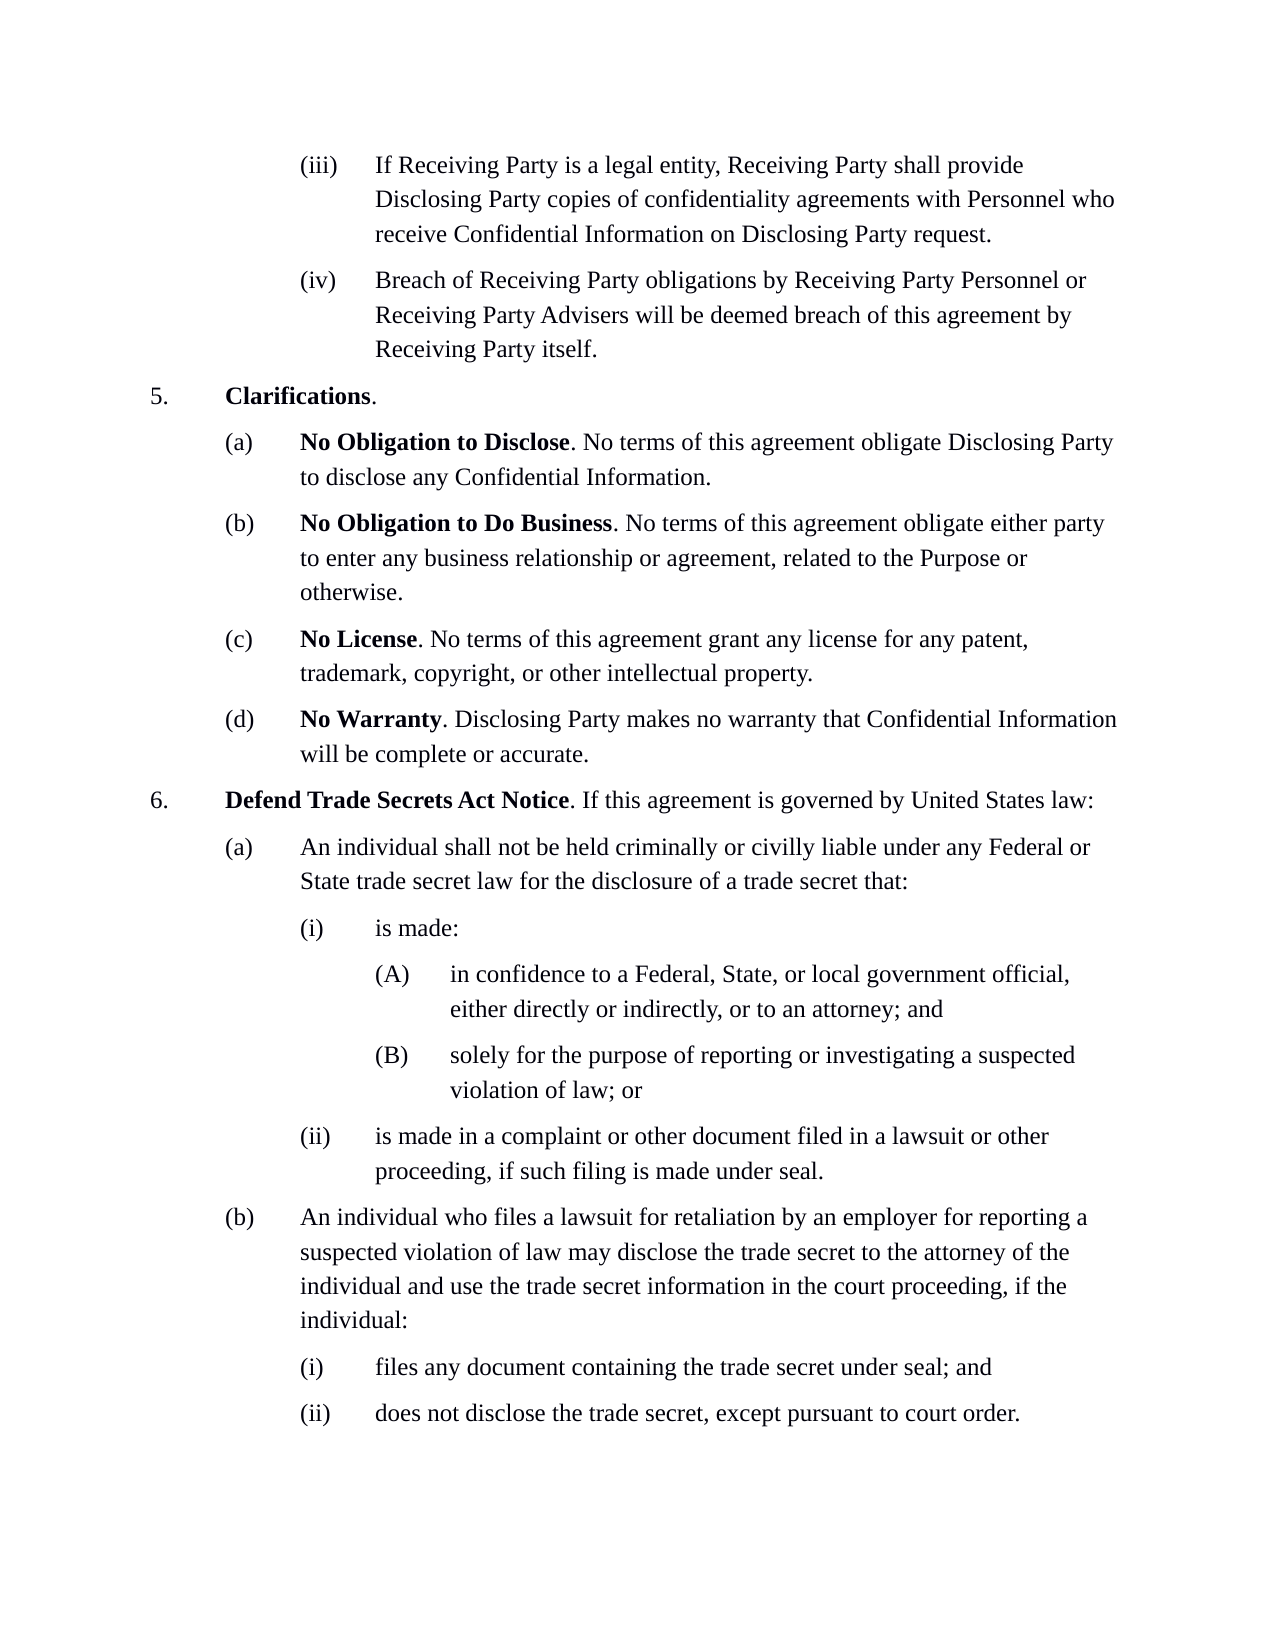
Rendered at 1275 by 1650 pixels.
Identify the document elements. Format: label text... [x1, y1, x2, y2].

text (ii) does not disclose the trade secret, except pursuant to court order. [300, 1398, 1125, 1427]
text (d) No Warranty. Disclosing Party makes no warranty that Confidential Information will be complete or accurate. [225, 704, 1125, 768]
text 5. Clarifications. [150, 381, 1125, 409]
text (iii) If Receiving Party is a legal entity, Receiving Party shall provide Disclosing Party copies of confidentiality agreements with Personnel who receive Confidential Information on Disclosing Party request. [300, 150, 1125, 248]
text (b) No Obligation to Do Business. No terms of this agreement obligate either party to enter any business relationship or agreement, related to the Purpose or otherwise. [225, 508, 1125, 606]
text (c) No License. No terms of this agreement grant any license for any patent, trademark, copyright, or other intellectual property. [225, 624, 1125, 687]
text (i) files any document containing the trade secret under seal; and [300, 1352, 1125, 1381]
text 6. Defend Trade Secrets Act Notice. If this agreement is governed by United States law: [150, 786, 1125, 814]
text (A) in confidence to a Federal, State, or local government official, either directly or indirectly, or to an attorney; and [375, 959, 1125, 1023]
text (i) is made: [300, 913, 1125, 942]
text (ii) is made in a complaint or other document filed in a lawsuit or other proceeding, if such filing is made under seal. [300, 1121, 1125, 1184]
text (a) No Obligation to Disclose. No terms of this agreement obligate Disclosing Party to disclose any Confidential Information. [225, 427, 1125, 491]
text (B) solely for the purpose of reporting or investigating a suspected violation of law; or [375, 1040, 1125, 1103]
text (iv) Breach of Receiving Party obligations by Receiving Party Personnel or Receiving Party Advisers will be deemed breach of this agreement by Receiving Party itself. [300, 265, 1125, 363]
text (a) An individual shall not be held criminally or civilly liable under any Federal or State trade secret law for the disclosure of a trade secret that: [225, 832, 1125, 895]
text (b) An individual who files a lawsuit for retaliation by an employer for reporting a suspected violation of law may disclose the trade secret to the attorney of the individual and use the trade secret information in the court proceeding, if the individual: [225, 1202, 1125, 1334]
